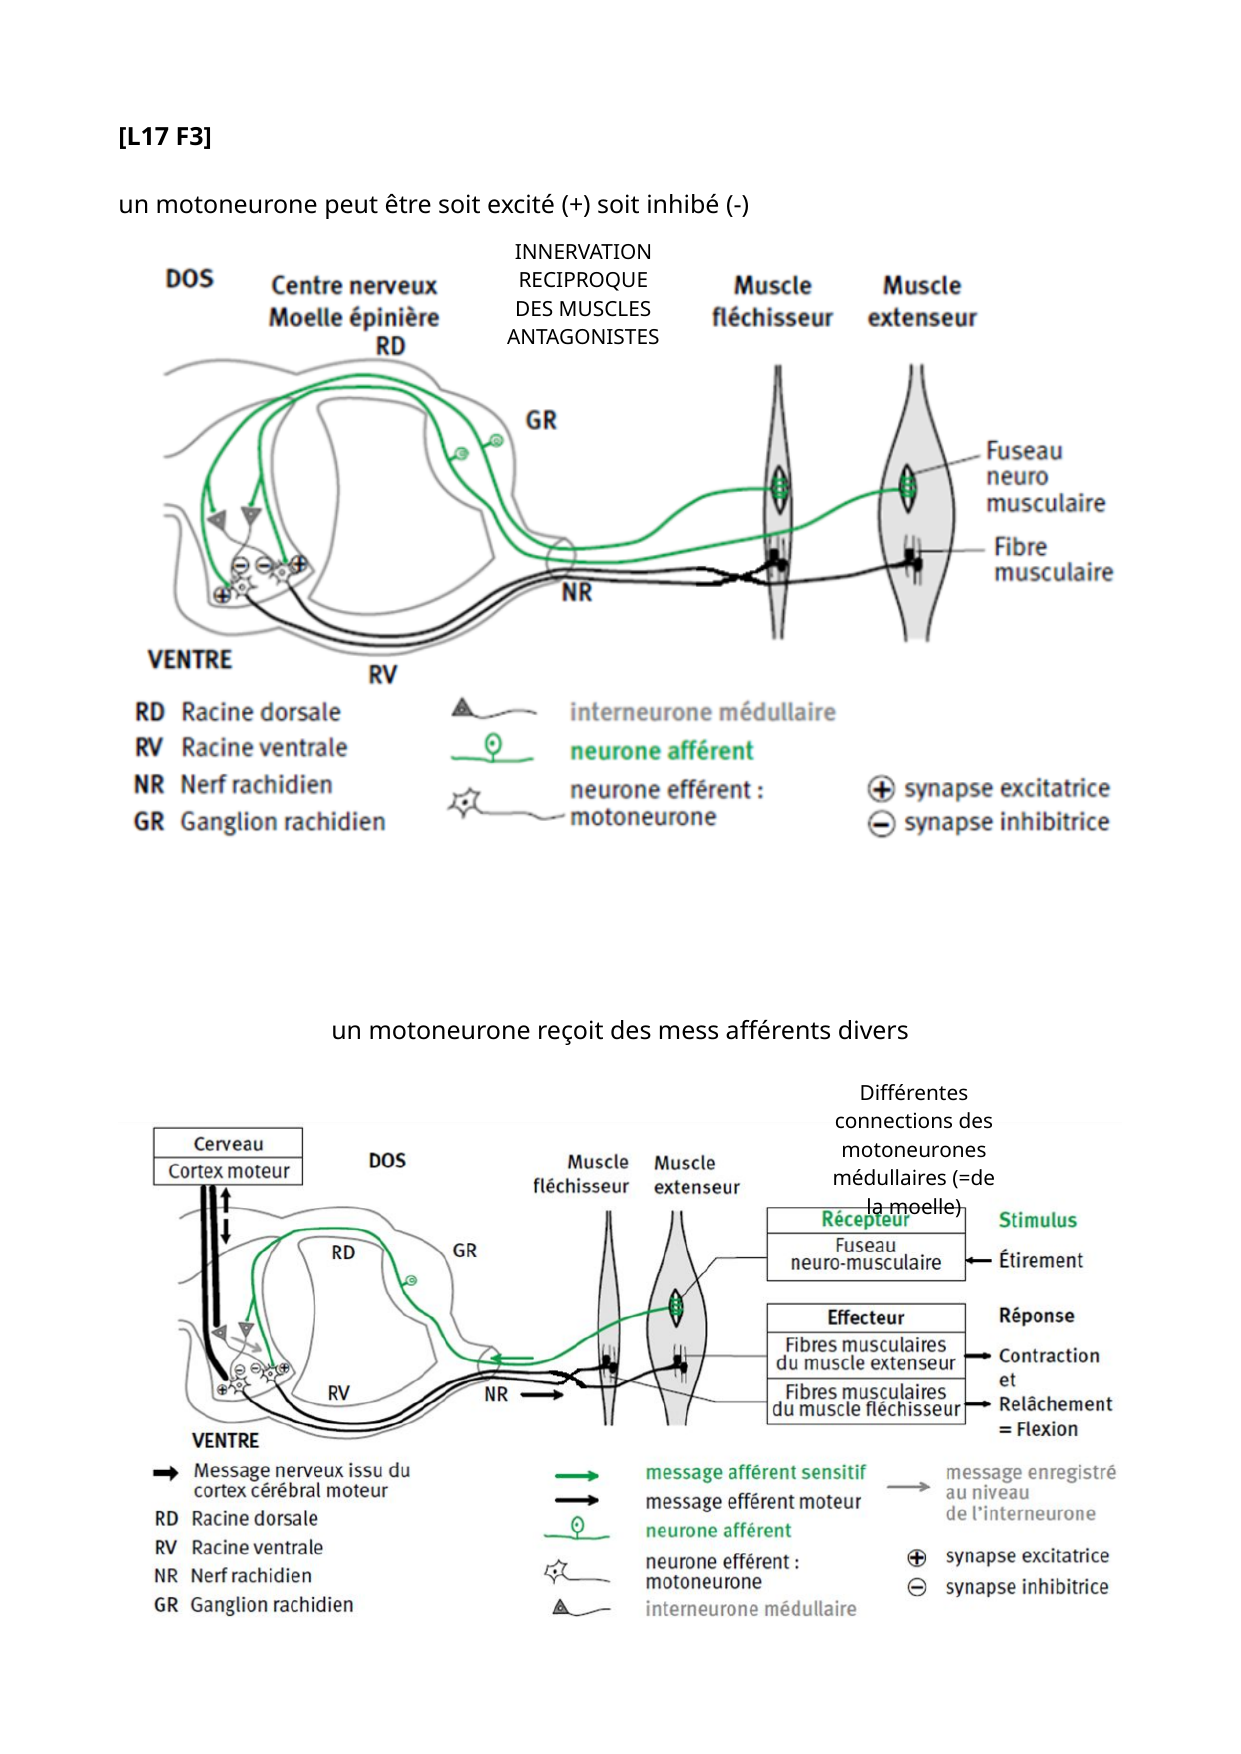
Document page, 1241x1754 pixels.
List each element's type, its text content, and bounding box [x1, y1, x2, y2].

picture [118, 1122, 1123, 1618]
picture [109, 236, 1131, 843]
text un motoneurone peut être soit excité (+) soit inhibé (-) [118, 186, 1122, 220]
text [L17 F3] [118, 118, 1122, 152]
text un motoneurone reçoit des mess afférents divers [118, 1013, 1122, 1047]
